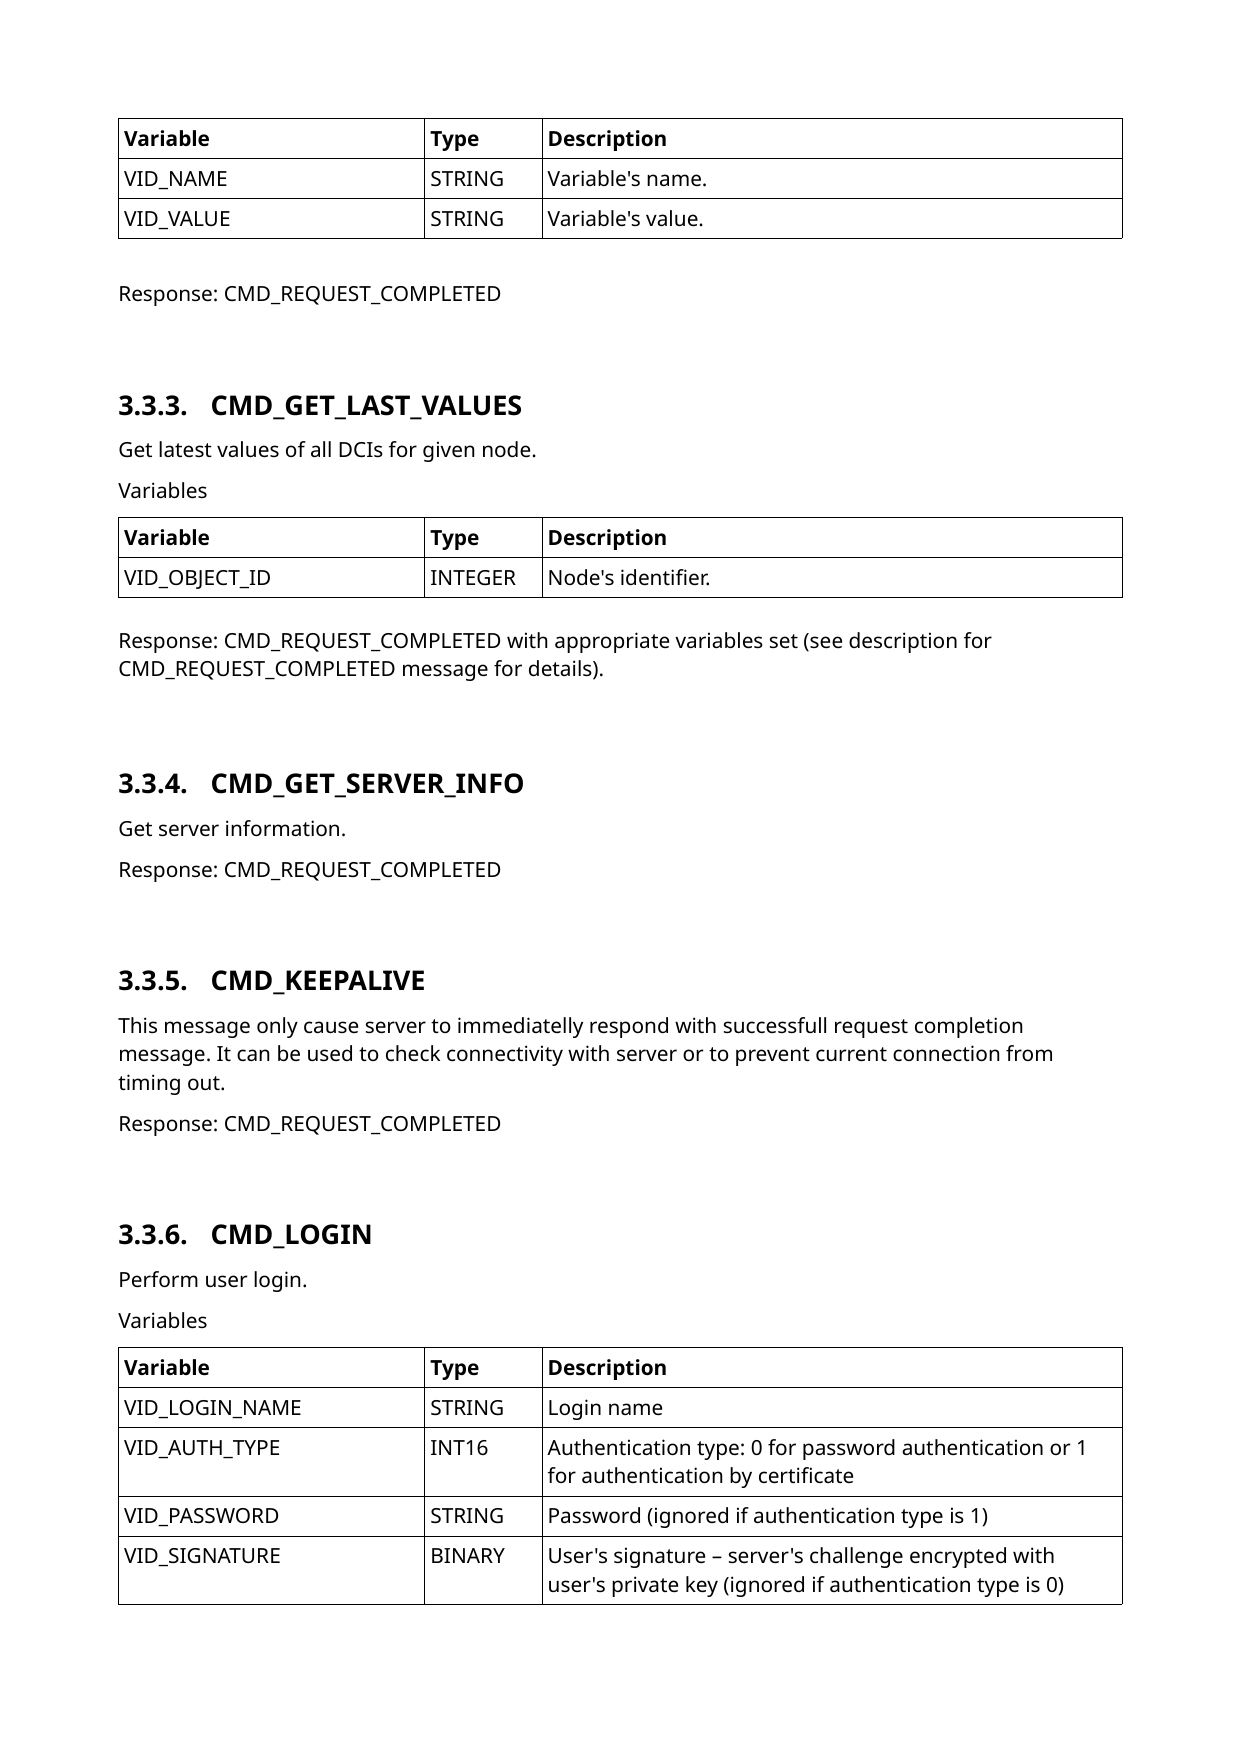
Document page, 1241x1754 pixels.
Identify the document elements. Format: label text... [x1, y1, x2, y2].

table_header Type [425, 1348, 542, 1387]
table_header Variable [119, 119, 424, 158]
table_cell VID_OBJECT_ID [119, 558, 424, 597]
text Perform user login. [118, 1265, 1122, 1294]
table_cell User's signature – server's challenge encrypted with user's private key (ignored if authentication type is 0) [543, 1537, 1122, 1604]
table_cell VID_VALUE [119, 199, 424, 238]
table_cell Node's identifier. [543, 558, 1122, 597]
table_header Type [425, 119, 542, 158]
table_cell Variable's value. [543, 199, 1122, 238]
table_cell VID_AUTH_TYPE [119, 1428, 424, 1496]
table_cell STRING [425, 1388, 542, 1427]
table_cell STRING [425, 1497, 542, 1536]
text Response: CMD_REQUEST_COMPLETED [118, 279, 1122, 308]
table_cell Login name [543, 1388, 1122, 1427]
subtitle CMD_LOGIN [118, 1216, 1122, 1253]
table_header Description [543, 518, 1122, 557]
text Get latest values of all DCIs for given node. [118, 435, 1122, 464]
table_cell VID_PASSWORD [119, 1497, 424, 1536]
table_cell INT16 [425, 1428, 542, 1496]
text Variables [118, 476, 1122, 505]
text Variables [118, 1306, 1122, 1334]
table_header Variable [119, 518, 424, 557]
table_header Description [543, 1348, 1122, 1387]
table_cell VID_LOGIN_NAME [119, 1388, 424, 1427]
table_header Type [425, 518, 542, 557]
table_header Description [543, 119, 1122, 158]
subtitle CMD_GET_LAST_VALUES [118, 386, 1122, 423]
table_cell STRING [425, 159, 542, 198]
text Get server information. [118, 814, 1122, 842]
subtitle CMD_GET_SERVER_INFO [118, 764, 1122, 801]
table_cell Authentication type: 0 for password authentication or 1 for authentication by certificate [543, 1428, 1122, 1496]
text Response: CMD_REQUEST_COMPLETED [118, 855, 1122, 883]
table_cell Variable's name. [543, 159, 1122, 198]
subtitle CMD_KEEPALIVE [118, 962, 1122, 999]
table_cell STRING [425, 199, 542, 238]
text Response: CMD_REQUEST_COMPLETED with appropriate variables set (see description for CMD_REQUEST_COMPLETED message for details). [118, 626, 1122, 683]
table_cell Password (ignored if authentication type is 1) [543, 1497, 1122, 1536]
text This message only cause server to immediatelly respond with successfull request completion message. It can be used to check connectivity with server or to prevent current connection from timing out. [118, 1011, 1122, 1096]
table_header Variable [119, 1348, 424, 1387]
table_cell BINARY [425, 1537, 542, 1604]
table_cell VID_NAME [119, 159, 424, 198]
text Response: CMD_REQUEST_COMPLETED [118, 1109, 1122, 1137]
table_cell VID_SIGNATURE [119, 1537, 424, 1604]
table_cell INTEGER [425, 558, 542, 597]
